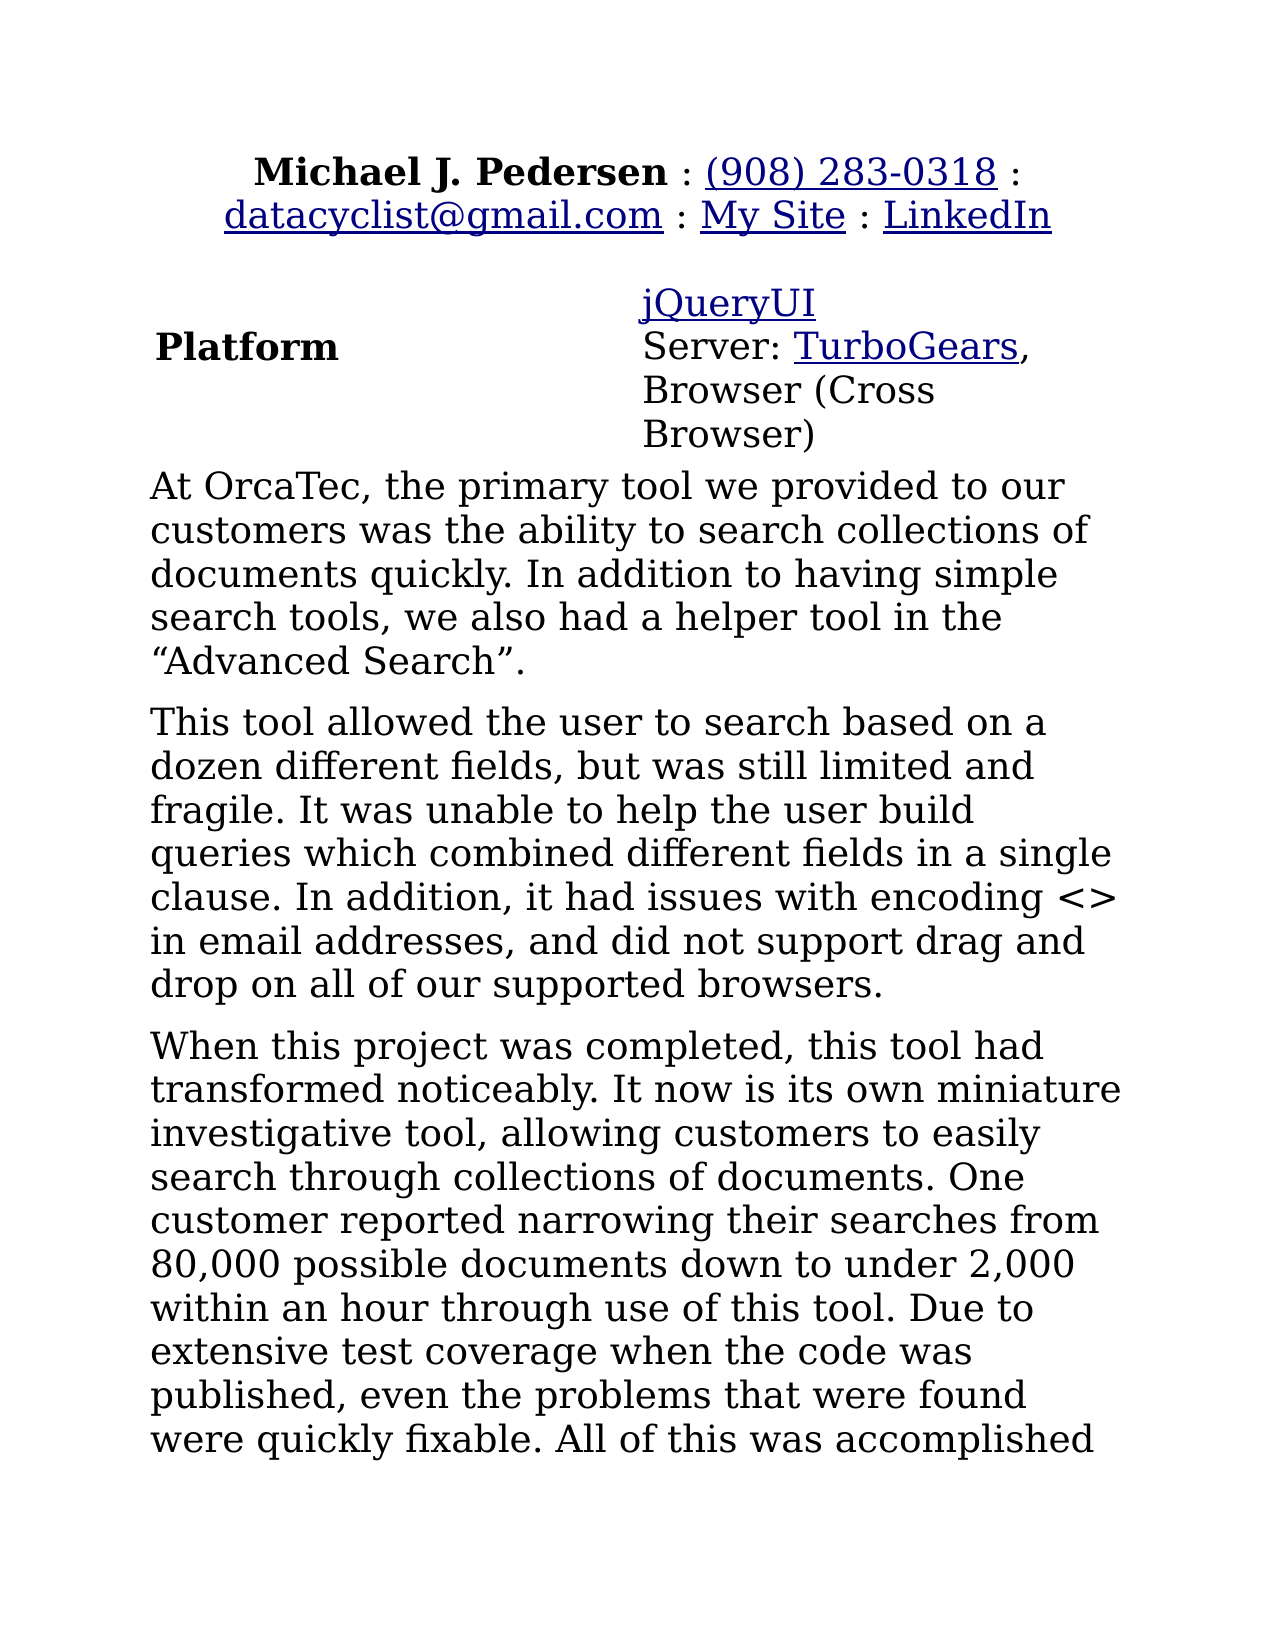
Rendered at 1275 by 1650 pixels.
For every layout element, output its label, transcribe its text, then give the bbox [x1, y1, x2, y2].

table_cell jQueryUI [638, 281, 1125, 325]
text This tool allowed the user to search based on a dozen different fields, but was still limited and fragile. It was unable to help the user build queries which combined different fields in a single clause. In addition, it had issues with encoding <> in email addresses, and did not support drag and drop on all of our supported browsers. [150, 701, 1125, 1007]
table_cell Server: TurboGears, Browser (Cross Browser) [638, 325, 1125, 456]
text When this project was completed, this tool had transformed noticeably. It now is its own miniature investigative tool, allowing customers to easily search through collections of documents. One customer reported narrowing their searches from 80,000 possible documents down to under 2,000 within an hour through use of this tool. Due to extensive test coverage when the code was published, even the problems that were found were quickly fixable. All of this was accomplished [150, 1024, 1125, 1461]
text At OrcaTec, the primary tool we provided to our customers was the ability to search collections of documents quickly. In addition to having simple search tools, we also had a helper tool in the “Advanced Search”. [150, 465, 1125, 683]
table_cell Platform [150, 325, 637, 456]
table_cell [150, 281, 637, 325]
